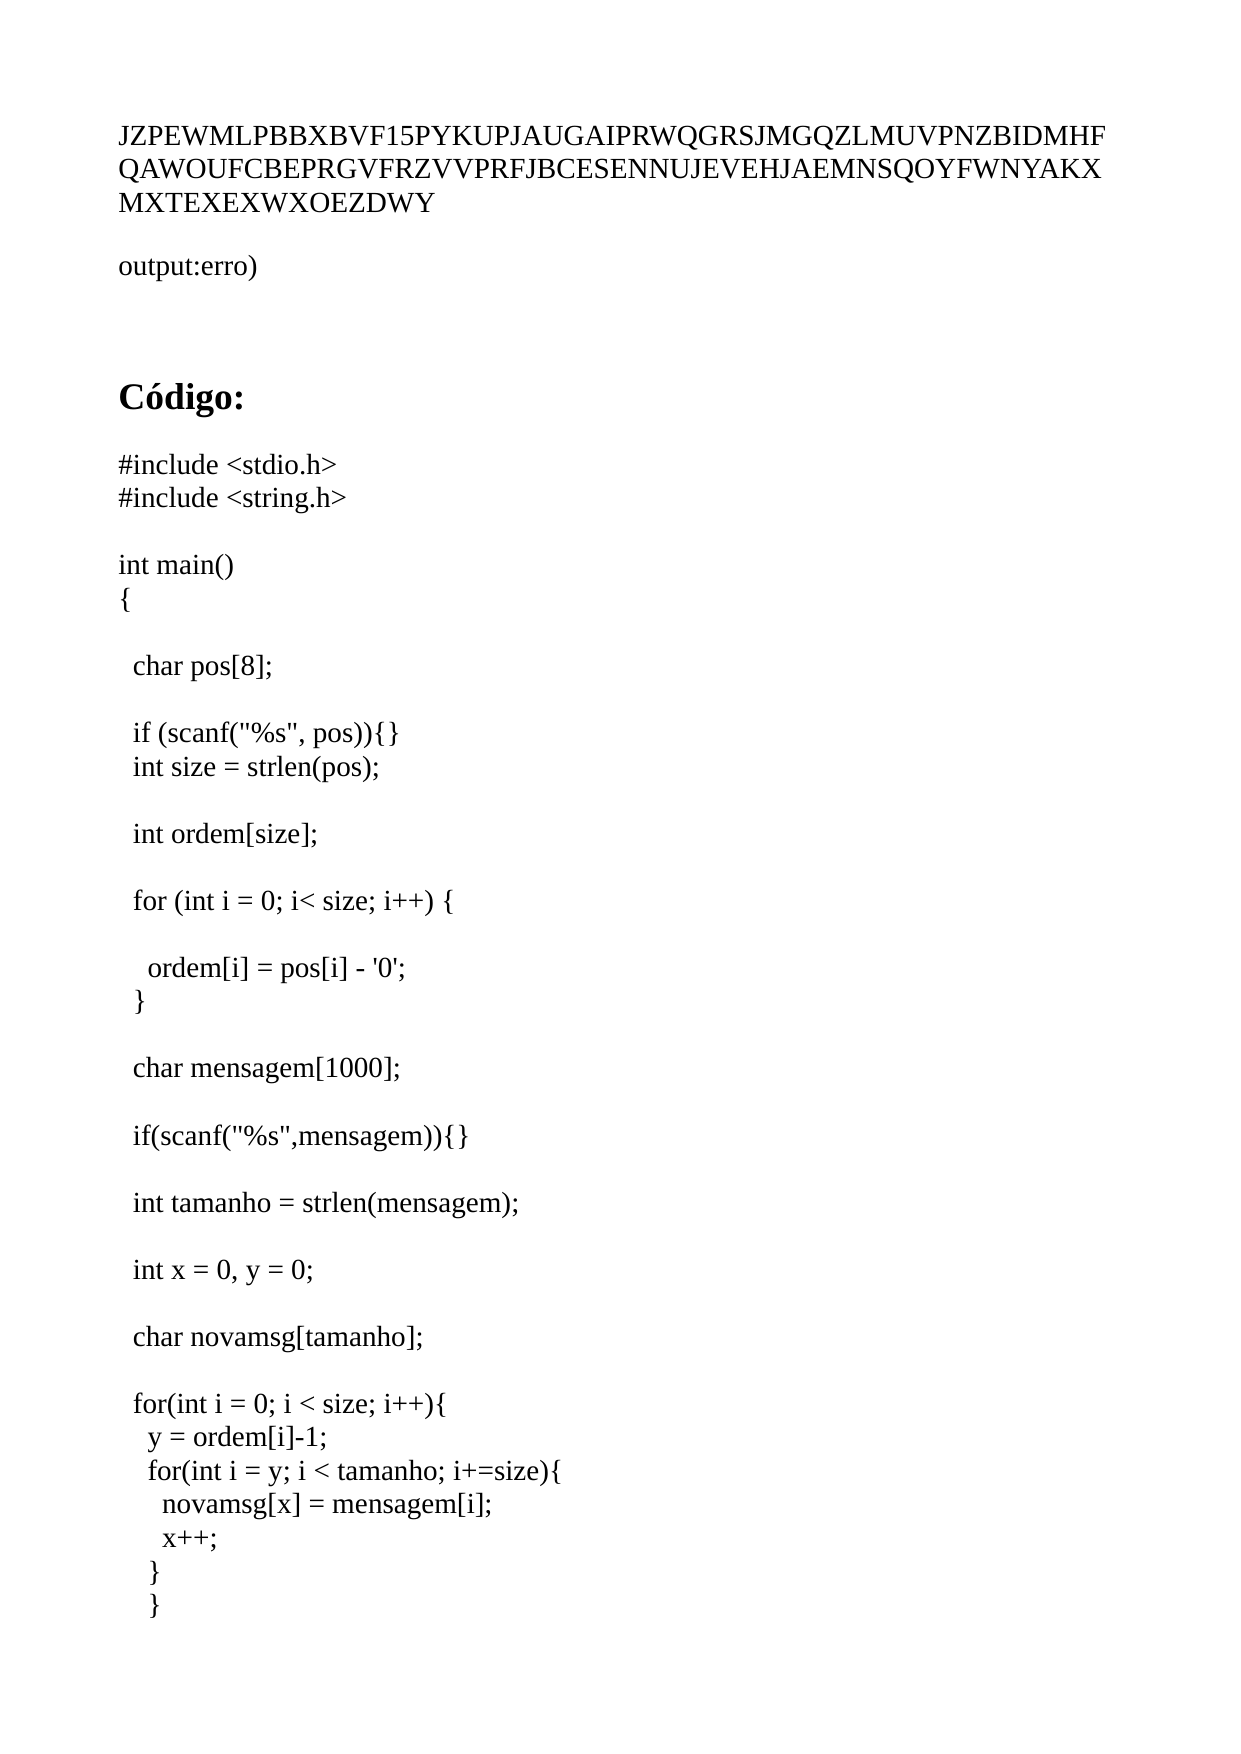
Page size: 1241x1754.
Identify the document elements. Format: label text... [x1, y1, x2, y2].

text for(int i = y; i < tamanho; i+=size){ [118, 1453, 1122, 1487]
text y = ordem[i]-1; [118, 1419, 1122, 1453]
text } [118, 983, 1122, 1017]
text int ordem[size]; [118, 816, 1122, 849]
text int main() [118, 547, 1122, 581]
text } [118, 1587, 1122, 1621]
text { [118, 581, 1122, 614]
text int x = 0, y = 0; [118, 1252, 1122, 1285]
text ordem[i] = pos[i] - '0'; [118, 950, 1122, 983]
text output:erro) [118, 248, 1122, 282]
text char pos[8]; [118, 648, 1122, 682]
text #include <stdio.h> [118, 447, 1122, 480]
text JZPEWMLPBBXBVF15PYKUPJAUGAIPRWQGRSJMGQZLMUVPNZBIDMHFQAWOUFCBEPRGVFRZVVPRFJBCESENNUJEVEHJAEMNSQOYFWNYAKXMXTEXEXWXOEZDWY [118, 118, 1122, 219]
text int size = strlen(pos); [118, 749, 1122, 782]
text if (scanf("%s", pos)){} [118, 715, 1122, 749]
text Código: [118, 374, 1122, 417]
text } [118, 1554, 1122, 1587]
text int tamanho = strlen(mensagem); [118, 1185, 1122, 1218]
text for(int i = 0; i < size; i++){ [118, 1386, 1122, 1419]
text char mensagem[1000]; [118, 1051, 1122, 1084]
text char novamsg[tamanho]; [118, 1319, 1122, 1352]
text novamsg[x] = mensagem[i]; [118, 1487, 1122, 1520]
text if(scanf("%s",mensagem)){} [118, 1118, 1122, 1151]
text #include <string.h> [118, 480, 1122, 514]
text x++; [118, 1520, 1122, 1554]
text for (int i = 0; i< size; i++) { [118, 883, 1122, 916]
